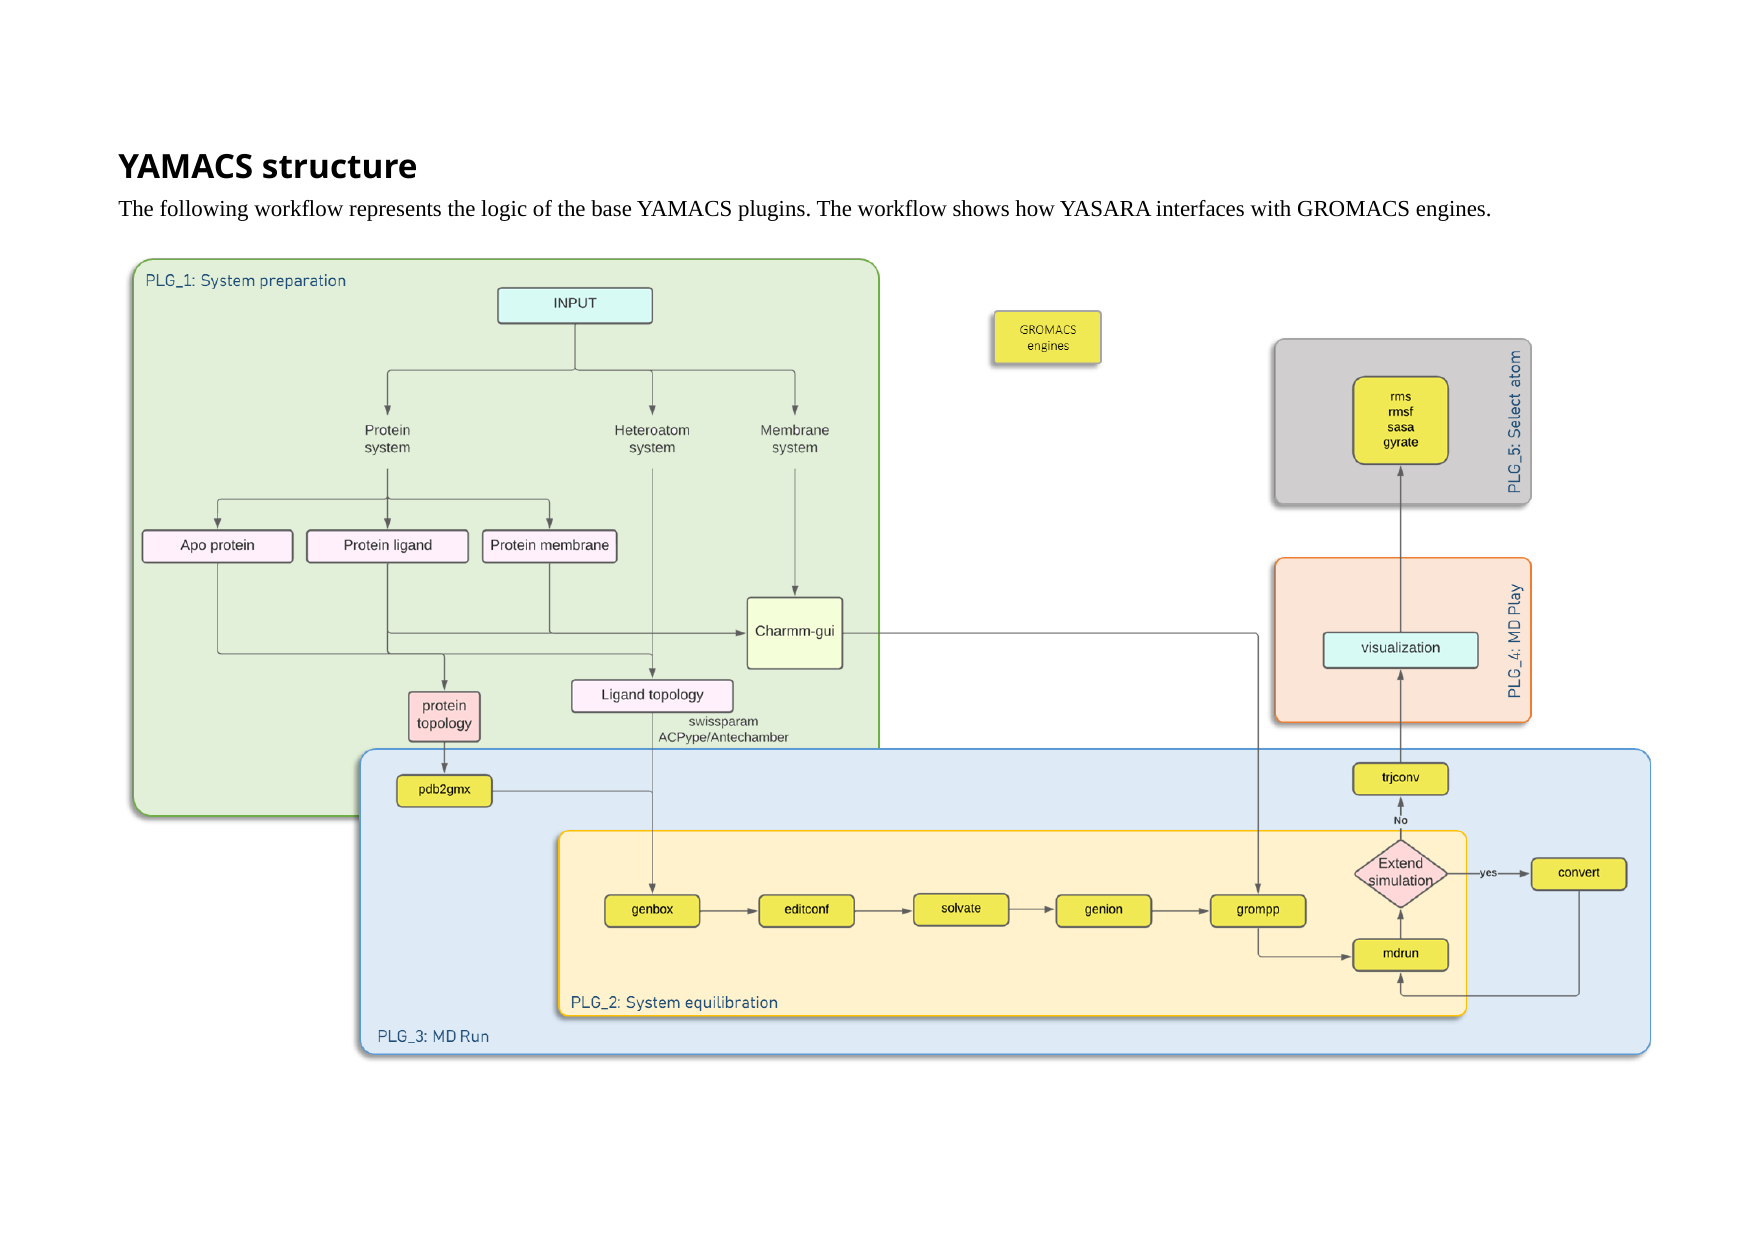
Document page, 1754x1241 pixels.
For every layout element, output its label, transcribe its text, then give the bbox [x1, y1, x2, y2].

text The following workflow represents the logic of the base YAMACS plugins. The workflow shows how YASARA interfaces with GROMACS engines. [118, 195, 1636, 221]
subtitle YAMACS structure [118, 143, 1636, 188]
